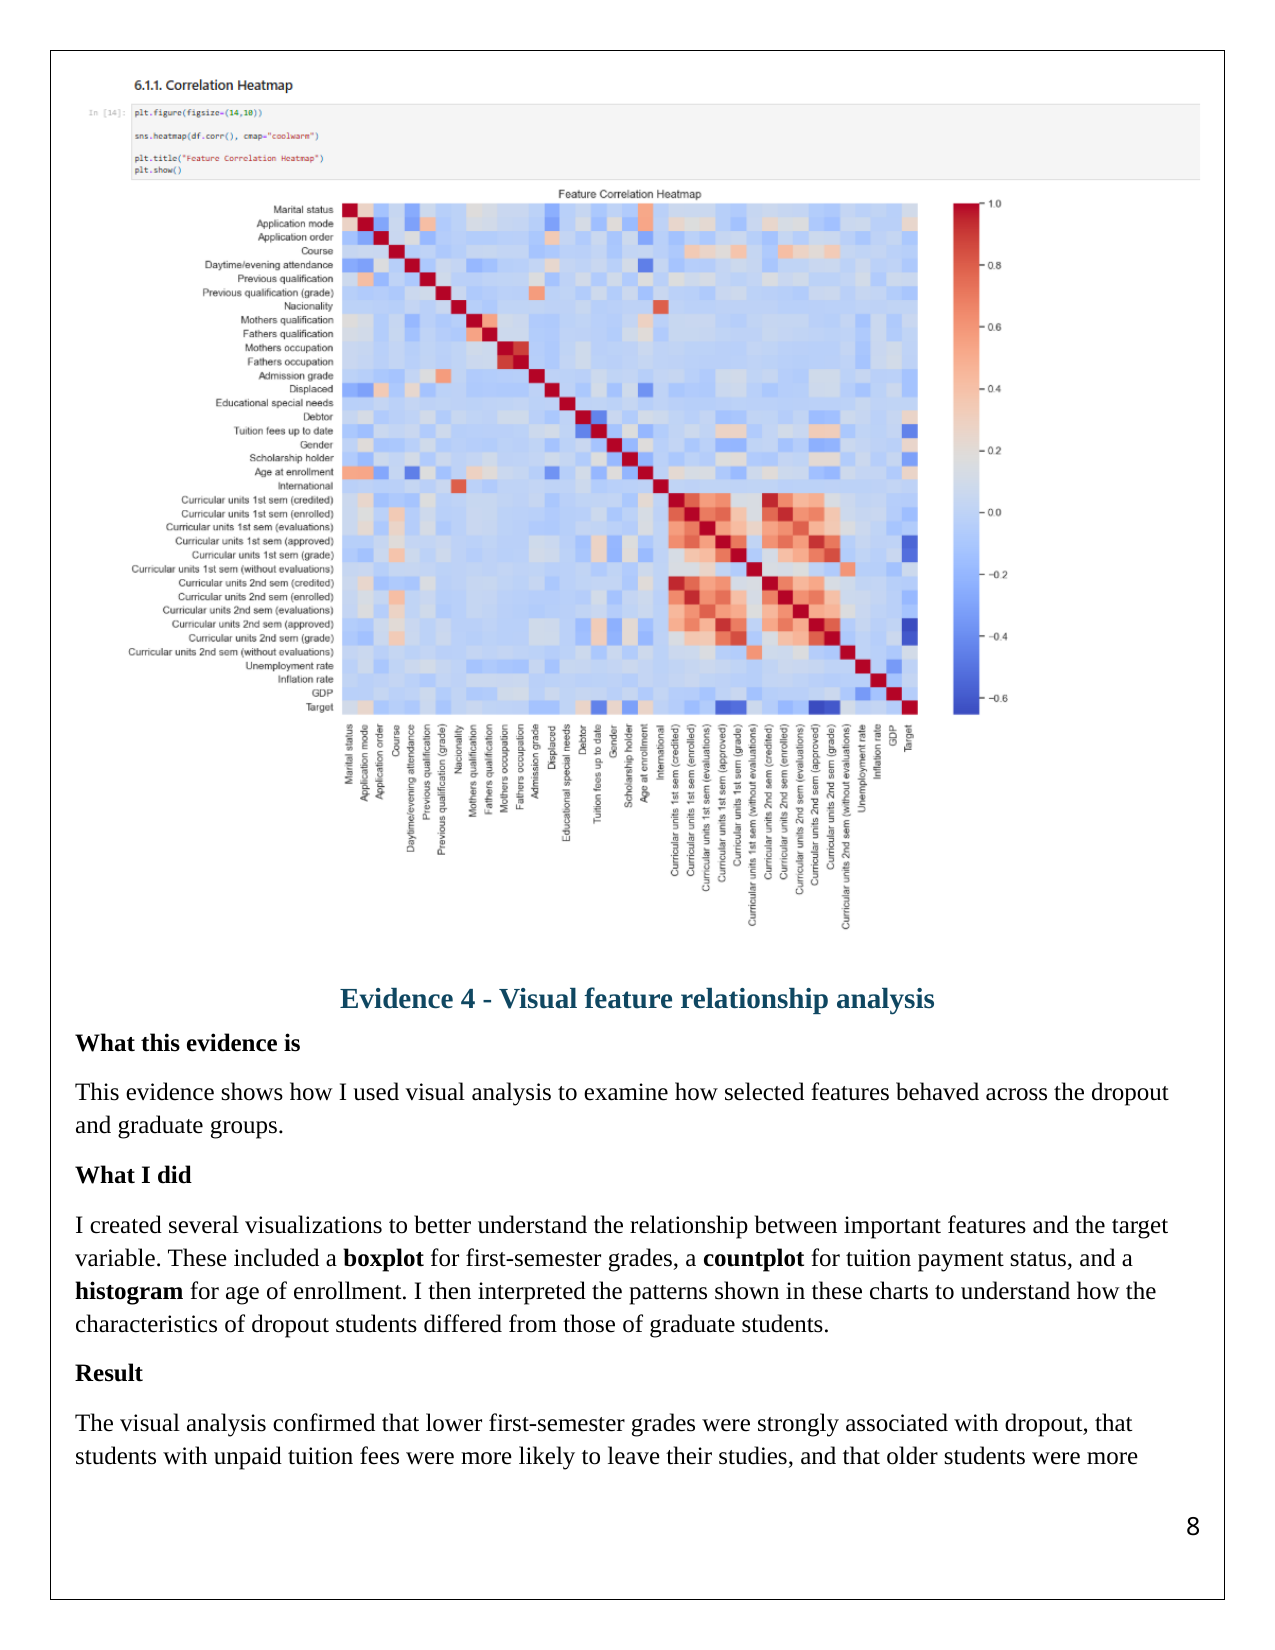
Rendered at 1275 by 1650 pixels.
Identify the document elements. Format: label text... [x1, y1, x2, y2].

text What I did [75, 1160, 1200, 1189]
text Result [75, 1358, 1200, 1387]
text The visual analysis confirmed that lower first-semester grades were strongly associated with dropout, that students with unpaid tuition fees were more likely to leave their studies, and that older students were more [75, 1408, 1200, 1470]
text I created several visualizations to better understand the relationship between important features and the target variable. These included a boxplot for first-semester grades, a countplot for tuition payment status, and a histogram for age of enrollment. I then interpreted the patterns shown in these charts to understand how the characteristics of dropout students differed from those of graduate students. [75, 1210, 1200, 1338]
text This evidence shows how I used visual analysis to examine how selected features behaved across the dropout and graduate groups. [75, 1077, 1200, 1139]
text What this evidence is [75, 1028, 1200, 1056]
subtitle Evidence 4 - Visual feature relationship analysis [75, 981, 1200, 1014]
